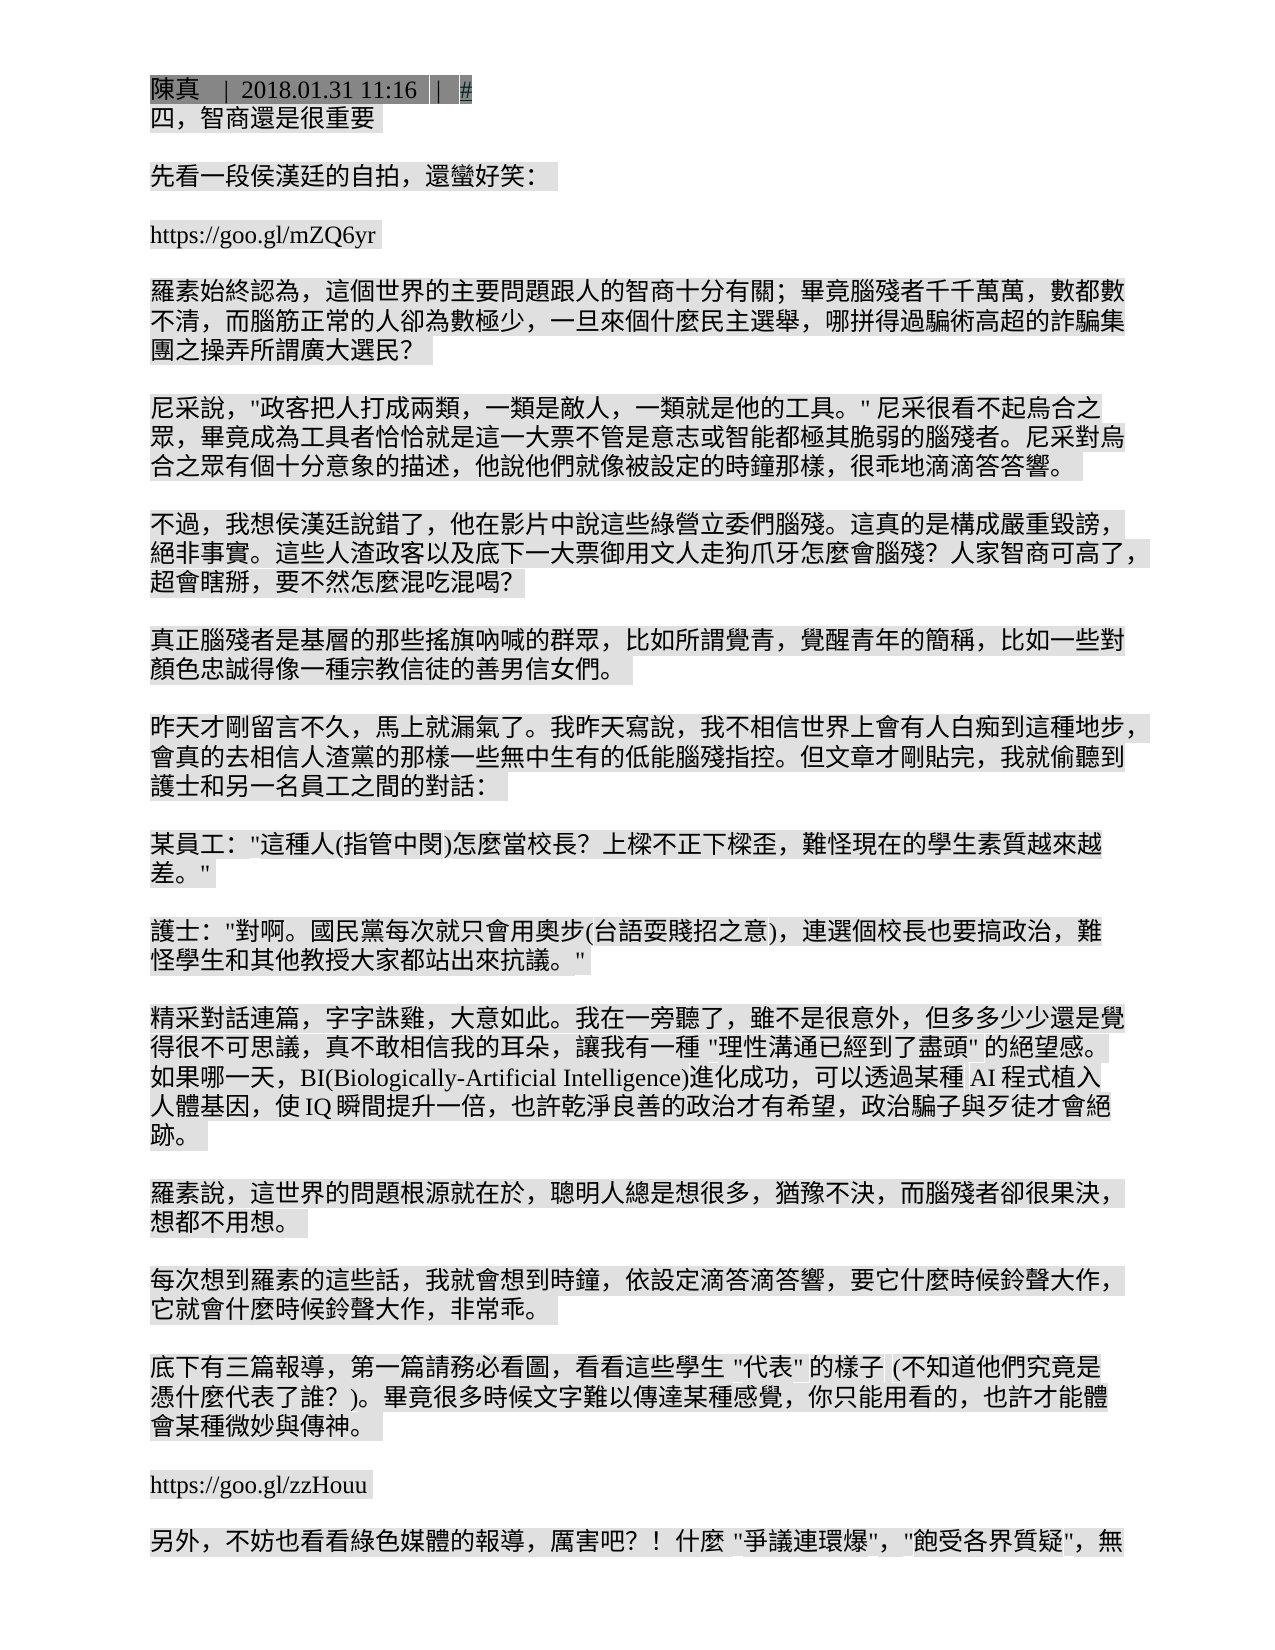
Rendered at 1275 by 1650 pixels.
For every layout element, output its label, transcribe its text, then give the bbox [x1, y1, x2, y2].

text 四，智商還是很重要 先看一段侯漢廷的自拍，還蠻好笑： https://goo.gl/mZQ6yr 羅素始終認為，這個世界的主要問題跟人的智商十分有關；畢竟腦殘者千千萬萬，數都數不清，而腦筋正常的人卻為數極少，一旦來個什麼民主選舉，哪拼得過騙術高超的詐騙集團之操弄所謂廣大選民？ 尼采說，"政客把人打成兩類，一類是敵人，一類就是他的工具。" 尼采很看不起烏合之眾，畢竟成為工具者恰恰就是這一大票不管是意志或智能都極其脆弱的腦殘者。尼采對烏合之眾有個十分意象的描述，他說他們就像被設定的時鐘那樣，很乖地滴滴答答響。 不過，我想侯漢廷說錯了，他在影片中說這些綠營立委們腦殘。這真的是構成嚴重毀謗，絕非事實。這些人渣政客以及底下一大票御用文人走狗爪牙怎麼會腦殘？人家智商可高了，超會瞎掰，要不然怎麼混吃混喝？ 真正腦殘者是基層的那些搖旗吶喊的群眾，比如所謂覺青，覺醒青年的簡稱，比如一些對顏色忠誠得像一種宗教信徒的善男信女們。 昨天才剛留言不久，馬上就漏氣了。我昨天寫說，我不相信世界上會有人白痴到這種地步，會真的去相信人渣黨的那樣一些無中生有的低能腦殘指控。但文章才剛貼完，我就偷聽到護士和另一名員工之間的對話： 某員工："這種人(指管中閔)怎麼當校長？上樑不正下樑歪，難怪現在的學生素質越來越差。" 護士："對啊。國民黨每次就只會用奧步(台語耍賤招之意)，連選個校長也要搞政治，難怪學生和其他教授大家都站出來抗議。" 精采對話連篇，字字誅雞，大意如此。我在一旁聽了，雖不是很意外，但多多少少還是覺得很不可思議，真不敢相信我的耳朵，讓我有一種 "理性溝通已經到了盡頭" 的絕望感。如果哪一天，BI(Biologically-Artificial Intelligence)進化成功，可以透過某種AI程式植入人體基因，使IQ瞬間提升一倍，也許乾淨良善的政治才有希望，政治騙子與歹徒才會絕跡。 羅素說，這世界的問題根源就在於，聰明人總是想很多，猶豫不決，而腦殘者卻很果決，想都不用想。 每次想到羅素的這些話，我就會想到時鐘，依設定滴答滴答響，要它什麼時候鈴聲大作，它就會什麼時候鈴聲大作，非常乖。 底下有三篇報導，第一篇請務必看圖，看看這些學生 "代表" 的樣子 (不知道他們究竟是憑什麼代表了誰？)。畢竟很多時候文字難以傳達某種感覺，你只能用看的，也許才能體會某種微妙與傳神。 https://goo.gl/zzHouu 另外，不妨也看看綠色媒體的報導，厲害吧？！什麼 "爭議連環爆"，"飽受各界質疑"，無中生有的事居然也能講得像真的一樣。電視上的綠色名嘴當然講得又更聳動了。台灣就是這樣，只要媒體想炒作，沒有炒不起來的事。 我說得沒錯吧，你看，接下來肯定又會有更多 "熱愛民主自由" 的教授學者與各界人士們陸續要出場了。只要御用文人們隨便放兩個屁，馬上又是一場可歌可泣的民主革命！人渣黨的厲害，絕不是一般人能體會其萬分之一。 抹黑還不夠，現在改成抹紅，管中閔居然變成通匪、接受中資的代表人了。依據國安法，建議馬上拖去槍斃。 抹黑抹紅還不夠，還扯上什麼反高等教育商品化、反資本主義呢。我真是服了背後這些綠色學者們，真是超會瞎掰。還有，原來大學校長應該由學生選出才是真民主！這都還不夠厲害，你看第三張照片："思想獨立"！真不可思議。 黨外時，這樣的學生往往有個稱號叫做 "忠黨愛國學生"。說來你一定不會相信，"思想獨立" 或 "思考獨立" 恰恰也是那個年代忠黨愛國學生們以及背後一大堆黨國御用文人最喜歡掛在嘴巴上的一個流行辭彙。 當然，人渣黨操弄媒體、愚化人心之厲害，絕不是一百個舊黨國可以比擬。你能不能想像倘若讓人渣黨 "執政" 比方說10年或20年，台灣將會變成什麼樣的德性？ 陳真 2018. 01. 31. ======================= 反對聘任管中閔為台大校長，反高教中資化連線:大學自治不是給爺們來收割的 風傳媒 焦家卉 2018-01-29 反高教中資化陣線於台大校門口抗議。（盧逸峰攝） 台大校長遴選風波越演越烈！台大、政大、清大、成大、東海、高醫學生為此共組「反對高教中資化陣線」，於今（29）日在台大校門口抗議，怒吼「大學自治不是給爺們來收割的」！學生們表示尚未釐清相關遴選程序、充分揭露遴選資訊前，他們反對聘任管中閔為台大校長。 校長當選人管中閔被質疑在遴選過程中，未主動揭露自身兼任台哥大獨董身分，而台哥大副董蔡明興擔任台大校長遴選委員，被外界認為涉及未利益迴避。「反對高教中資化陣線」認為，大學自治與學術自由是為了思想獨立，反對高教可能中資化。 台大張姓學生代表指出，現行制度選出管中閔是必然的結果，因為法規不健全過程又不透明。他認為大學自治背後的民主性應重新被確定，例如台大校長20位遴選委員，卻只有1位學生代表，學生意見該如何與其他遴委相抗衡？ 張姓學生代表認為，蔡明興與管中閔兩人之間明顯有利益問題，法規究竟出了甚麼問題？他表示政治勢力在校園內是不可避免的事，但最重要的是使法規健全，才不會在空白處因人設事。 張姓學生代表表示，台大學生自治系統、教育部、立院教育委員會都應該好好出來面對問題。而遴委會選出管中閔擔任校長的意義，代表高教的市場化和資本化，但台大學生仍會好好注意並監督管中閔對台大造成的影響。 學生郭潤庭則質疑，大學校長遴選的行政程序，不僅沒有達到民主化之法定的最低門檻，大學自治與自主也未確實執行。他認為新一波高教的私有化、市場化、法人化，又逢中國因素夾雜高額資本財團，意圖入侵台灣高等教育。因此，學生們要求尚未釐清、揭露遴選程序前，反對聘任管中閔為台大校長。 ================== 台大教授發起連署 籲管中閔暫緩上任 民視新聞網 2018年1月29日 台大新任校長管中閔爭議不斷，先是傳出和遴選委員蔡明興沒有利益迴避，引發外界質疑；接著又爆出管中閔論文涉嫌抄襲，而台大內部也發起新連署，部分教授認為管中閔爭議太多，但校方至今為止都偏袒管中閔，他們訴求希望以校務會議來解決校長遴選的爭議。 台大新任校長管中閔還沒上任，爭議接踵而來，台大校園發起新連署，要求校方在完全釋疑前，最好先暫緩校長上任，否則不利台大聲譽。 台大歷史系教授陳翠蓮指出，「主要的爭議焦點是候選人的誠信問題，因為在遴選過程裡面，沒有揭露重大資訊，那現在校方等於說有點偏袒特定候選人。」 不少台大教授聯署，認為管中閔有問題，但學校說法明顯偏袒，不只認為管中閔的獨董身份不影響遴選結果，還替他的論文抄襲背書，認為研討會論文並非正式論文。 陳翠蓮表示，「大家對校長的操守，或是誠信問題有質疑的時候，在這樣混亂的情況下，就由爭議性的校長來上任，我想對學校是個很大的傷害，就是我們呼籲的由校務會議來處理。」，因此多名教授連署希望召開校務會議解決爭議。 事實上，管中閔選上校長以來，爭議連環爆，先是他擔任台灣大哥大獨立董事，恰巧遴選委員蔡明興是台哥大的副董事長，雙方沒有利益迴避引發質疑；後又爆出管中閔論文涉嫌抄襲，讓民進黨團提出「暫緩聘任」的主決議案外，連教育部也三度發函調查，最後民進黨因為怕引發政治力伸入校園的爭議，所以撤案。 同時間管中閔臉書最新文章四個大字「澹然冷靜」，看似心情淡定，但2月1日就要接任台大新校長，還有沒有變數，外界吵得火熱，管中閔心中肯定也五味雜陳。 （民視新聞／綜合報導） ======================== 16小時已450人挺召開臨時校務會議 鄭欽仁等學者連署 新頭殼newtalk &;#124; 張嘉哲 綜合報導 2018.01.29 台大校長從5號由遴選委員會公布以來，管中閔先是以沒有利益迴避爭議，又爆疑似論文抄襲，但後續遴選委員會的處理更是飽受社會各界質疑。 台大歷史系教授陳翠蓮在臉書分享連署活動「貫徹大學自主，自己的學校自己救」，訴求應召開校務會議處理管中閔的事情，目前該連署人數已達上百人，包括同為台大歷史系教授的周婉窈、台大名譽教授鄭欽仁、大學土木工程系水利組榮譽教授蔡丁貴、資深媒體人馮賢賢、蔡玉貞、新聞學者彭文正、中華民國無任所大使范雲、台大法律系陳昭如、台大經濟系鄭秀玲、楊逵的長孫女楊翠、作家胡慧鈴、李永熾教授等各方人士都已跟進參加連署。 [150, 104, 1125, 1557]
text 陳真 | 2018.01.31 11:16 | # [150, 75, 1125, 104]
